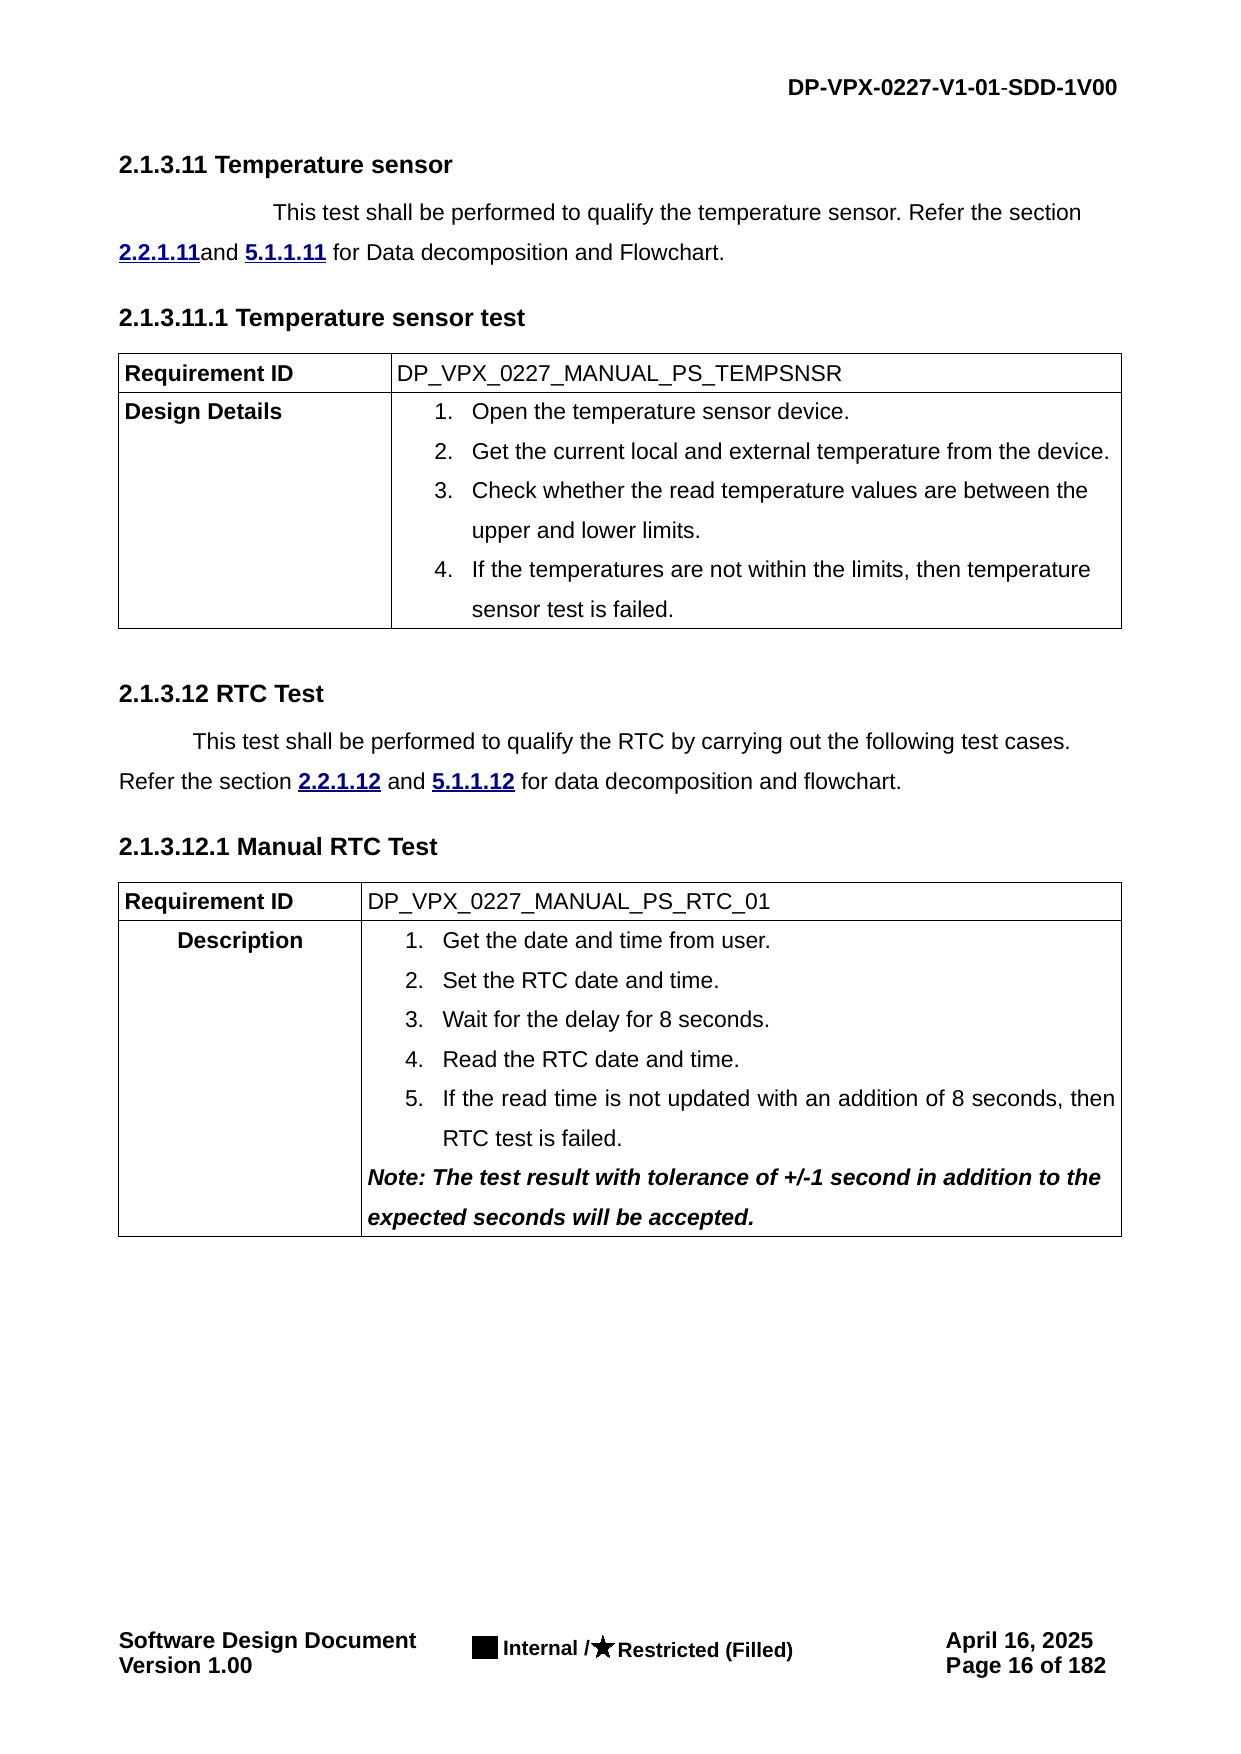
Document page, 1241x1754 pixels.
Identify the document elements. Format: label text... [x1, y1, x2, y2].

text This test shall be performed to qualify the temperature sensor. Refer the section 2.2.1.11and 5.1.1.11 for Data decomposition and Flowchart. [118, 199, 1122, 265]
subtitle RTC Test [118, 679, 1122, 708]
subtitle Manual RTC Test [118, 832, 1122, 861]
table_header Requirement ID [119, 354, 391, 392]
text This test shall be performed to qualify the RTC by carrying out the following test cases. Refer the section 2.2.1.12 and 5.1.1.12 for data decomposition and flowchart. [118, 728, 1122, 794]
subtitle Temperature sensor [118, 150, 1122, 179]
table_cell Description [119, 921, 361, 1236]
table_cell Design Details [119, 393, 391, 628]
table_header DP_VPX_0227_MANUAL_PS_RTC_01 [362, 883, 1121, 920]
table_cell Open the temperature sensor device. Get the current local and external temperature from the device. Check whether the read temperature values are between the upper and lower limits. If the temperatures are not within the limits, then temperature sensor test is failed. [392, 393, 1121, 628]
table_cell Get the date and time from user. Set the RTC date and time. Wait for the delay for 8 seconds. Read the RTC date and time. If the read time is not updated with an addition of 8 seconds, then RTC test is failed. Note: The test result with tolerance of +/-1 second in addition to the expected seconds will be accepted. [362, 921, 1121, 1236]
table_header Requirement ID [119, 883, 361, 920]
subtitle Temperature sensor test [118, 303, 1122, 332]
table_header DP_VPX_0227_MANUAL_PS_TEMPSNSR [392, 354, 1121, 392]
